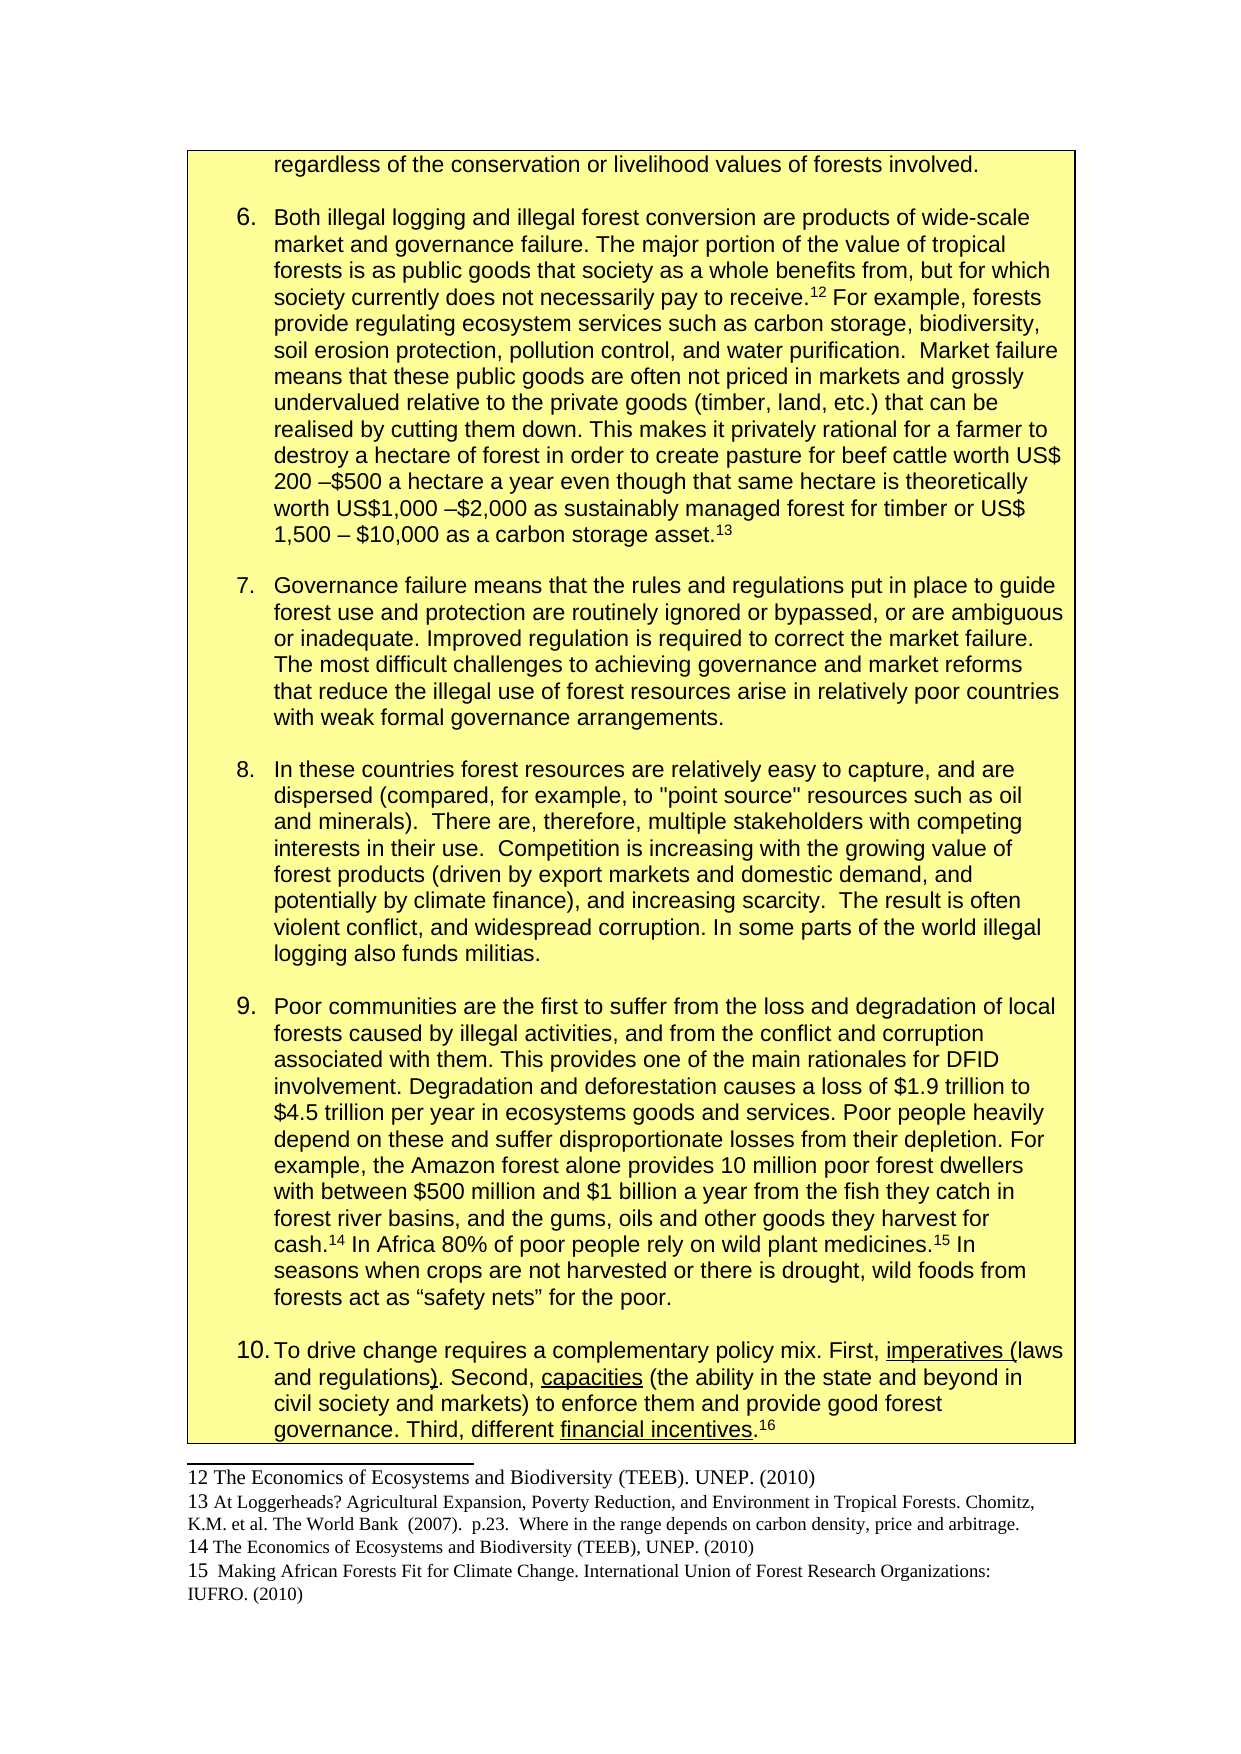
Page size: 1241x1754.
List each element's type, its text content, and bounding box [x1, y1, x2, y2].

table_header A. Context and need for DFID intervention Context Over a billion poor people depend on forests for their livelihoods – wood, fuel, fodder and food. One third of the world’s largest cities rely on water flows regulated by forests for their drinking supply. The world’s trees store about 289 gigatonnes of carbon and remove greenhouse gases from the atmosphere. Forests also contain more than half of land-based plant and animal species. But 13 million hectares of forest (equivalent to the size of England) are lost a year. This deprives people of their livelihoods, erodes biodiversity and contributes to global warming and climate change. Deforestation contributes about 17% of human-induced greenhouse gases emitted globally, greater than the amount emitted by the transport sector. In many developing countries it contributes to between 60% and 70% of national emissions. A substantial proportion of this deforestation is due to illegal clearance and illegal logging. Illegal logging results worldwide in $15 billion of revenue loss every year. More than 100 million cubic metres of timber is illegally logged each year, most of it in tropical developing countries, and around 5 million hectares of forest is degraded as a consequence. That is equivalent to about ten times the annual timber harvest of the UK. In 2008 five major consumer countries, including the UK, imported illegally sourced wood products worth US $8.4 billion. Illegal logging is often the first and critical step towards forest clearance for agriculture and plantations (and in some cases mining). International trade in agricultural commodities is growing very rapidly with demand in food expected to rise by 70% by 2050. Demand for bio-fuels is projected to double in the next 10 years. Global consumption of soybeans for human food and animal feed has increased by 60% since 2000/01, and that of palm oil by 85%. Much of forest clearance to meet these demands is legal and contributes to economic development. However, a substantial proportion, at least a third, contravenes national regulations and laws. Illegal forest clearance occurs regardless of the conservation or livelihood values of forests involved. Both illegal logging and illegal forest conversion are products of wide-scale market and governance failure. The major portion of the value of tropical forests is as public goods that society as a whole benefits from, but for which society currently does not necessarily pay to receive. For example, forests provide regulating ecosystem services such as carbon storage, biodiversity, soil erosion protection, pollution control, and water purification. Market failure means that these public goods are often not priced in markets and grossly undervalued relative to the private goods (timber, land, etc.) that can be realised by cutting them down. This makes it privately rational for a farmer to destroy a hectare of forest in order to create pasture for beef cattle worth US$ 200 –$500 a hectare a year even though that same hectare is theoretically worth US$1,000 –$2,000 as sustainably managed forest for timber or US$ 1,500 – $10,000 as a carbon storage asset. Governance failure means that the rules and regulations put in place to guide forest use and protection are routinely ignored or bypassed, or are ambiguous or inadequate. Improved regulation is required to correct the market failure. The most difficult challenges to achieving governance and market reforms that reduce the illegal use of forest resources arise in relatively poor countries with weak formal governance arrangements. In these countries forest resources are relatively easy to capture, and are dispersed (compared, for example, to "point source" resources such as oil and minerals). There are, therefore, multiple stakeholders with competing interests in their use. Competition is increasing with the growing value of forest products (driven by export markets and domestic demand, and potentially by climate finance), and increasing scarcity. The result is often violent conflict, and widespread corruption. In some parts of the world illegal logging also funds militias. Poor communities are the first to suffer from the loss and degradation of local forests caused by illegal activities, and from the conflict and corruption associated with them. This provides one of the main rationales for DFID involvement. Degradation and deforestation causes a loss of $1.9 trillion to $4.5 trillion per year in ecosystems goods and services. Poor people heavily depend on these and suffer disproportionate losses from their depletion. For example, the Amazon forest alone provides 10 million poor forest dwellers with between $500 million and $1 billion a year from the fish they catch in forest river basins, and the gums, oils and other goods they harvest for cash. In Africa 80% of poor people rely on wild plant medicines. In seasons when crops are not harvested or there is drought, wild foods from forests act as “safety nets” for the poor. To drive change requires a complementary policy mix. First, imperatives (laws and regulations). Second, capacities (the ability in the state and beyond in civil society and markets) to enforce them and provide good forest governance. Third, different financial incentives. This programme will not directly provide financial incentives – it will not make direct payments for reductions in emissions from deforestation or for reductions in illegal logging. It will not directly implement or apply international forest carbon accounting systems and forest carbon monitoring technologies that will be needed for sustained REDD+ finance to flow. UK will support other programmes in these areas, and will aim for coherence between the two. This programme will focus on changing “imperatives” and building “capacities” for improving forest legality and the forest governance measures or “safeguards” that change key market incentives and help ensure the integrity of schemes for delivering REDD+ finance. The programme will do this by addressing three problems. First, market failure that encourages illegal logging and illegal forest clearance for agricultural commodity production. This requires action by producers and consumers of illegal timber and other commodities. Second, government failure, specifically the weak regulation of logging, forest clearance, and the trade in illegally sourced forest commodities. The bulk of the programme is directed at improving public and private business standards and the enforcement of these in producer and consumer countries. Improvements in forest governance in producer countries will lead to reduced illegal logging and illegal clearance. Third, the programme will address the inequitable distribution of resources that results from illegal logging and illegal clearance, mainly indirectly by favouring the delivery of public goods as mentioned above; but also directly, by tackling the associated corruption and “rent-seeking” that disproportionately affects the poor, and constrains the effective and efficient collection and distribution of forest revenues. Maintenance of the ecosystem services, clarification and improvement in the rights and tenure, and improvements in the distribution of forest revenues, will benefit large numbers of poor people living and around forests, and who depend on them for a significant proportion of their livelihood. It will build on the good progress in improving forest governance in recent years made through DFID’s successful Forest Governance and Trade Programme (£25 million from 2006 to 2011). This has supported action on two fronts: action in producer countries where timber is illegally logged; and action to change the behaviour of consumer countries to eliminate the market for illegal timber. Evidence for the efficacy of acting on both demand and supply of illegally logged timber – an approach championed by UK over the past 10 years – is contained in a major independent and rigorous assessment of impact by Chatham House, which has been internationally acclaimed. UK strategic priorities This programme contributes to UK strategic priorities. Coalition statements and departmental business plans highlight UK’s continued commitment to tackling illegal logging, deforestation and related trade in coordination with the EU. British business and NGOs are engaged in this endeavour. Prominent international champions, including the Prince of Wales, are supportive of efforts to tackle illegal logging and reduce deforestation. It will help deliver UK government’s International Climate Finance (ICF) commitment, recognising that forest governance is an essential requirement to reduce deforestation and degradation (and the emissions they cause), as well as helping to build confidence for business investment. An independent review of options to deliver REDD+ (Reduced Emissions from Deforestation and forest Degradation plus carbon stock enhancement from afforestation, reforestation and forest management), commissioned by the UK government, also identifies forest governance in developing countries as one element in getting “ready” for REDD+. An increasing number of countries with, for example, support of the Forest Carbon Partnership Facility (FCPF) to which UK contributes, have prepared national “REDD+ Readiness Packages”. Many of these have identified weaknesses in forest governance as a constraint in achieving effective emissions reductions and for forest investment. In June 2010 at the G8 Summit, the UK committed to “prevent, curb and eradicate illicit activities”, including the “illicit trade in timber”, and highlighted the links between illegal logging and conflict. Three-quarters of forests are in areas of fragile states, or regions at high to medium risk of becoming failed states. The programme will contribute to governance of forests in fragile states. The programme also contributes to DFID’s Business Plan, which sets out a vision and priorities to 2015, and includes, under actions to combat climate change, a specific action to tackle illegal logging and deforestation. It also contributes to actions in DECC and Defra’s Business Plans. . In addition the programme will help meet Millennium Development Goal 7 by reducing the area deforested; has implications for food security and hunger (Millennium Development Goal 1). Key policies This programme will contribute to the EU FLEGT Action Plan - European Union Forest Law Enforcement, Governance and Trade. This is part of a broader global effort to tackle the problem, involving the private sector and civil society. All European Member States are subject to the FLEGT Regulation, whereby the EU enters into forest law enforcement governance trade treaty agreements or FLEGT voluntary partnership agreements (VPAs). Treaties place binding obligations on all parties to improve forest governance and verify legality of forest allocation and fiscal regimes, as well as the commerce of forest products. Actions are negotiated, agreed and taken by the developing producer country and the EU; with some support to key actions by developing countries financed by the EU. The FLEGT VPA process is finely designed, involving 5 stages: (1) Initiation; (2) Negotiation; (3) Ratification; (4) Systems development or transitional implementation; and (5) Implementation. The UK Forest Governance and Trade programme has helped design and test the VPA process in Ghana, Cameroon, Liberia and Indonesia. (See section A in the Management Case for details of activities at different stages of the FLEGT treaty process.) The combined actions so far by five producer countries, two timber processing countries, and five consumer countries, directly and indirectly as a result of the EU FLEGT action plan, have influenced the broader trade regime and reduced the trafficking in illegally harvested timber products by 22% since 2002. There is some, but limited, evidence of graft and illegality linked to timber and pulp and paper produced from plantations established by clearing natural forest. Over the past decade 5.5 million hectares of timber plantations have been established worldwide, mainly on agricultural land (afforestation) and mostly in Asia, with three-quarters of this area planted to native tree species. The EU Timber Regulation will apply from March 2013, with similar consumer country regulation in USA, and being explored by China, Japan and Australia. This makes the first sale of timber in UK and Europe that has been illegally logged elsewhere, an offence. It covers pulp and paper amongst timber and wood products. By requiring under the FLEGT and EU Timber Regulations that timber imports are from legal sources, the UK creates economic incentives to improve forest governance. As a consequence the number of developing countries (producer and processor) formally communicating with the European Commission to express “interest” in working with the FLEGT Action Plan has increased from 8 to almost 30 developing countries. The Commission anticipates that support by the EU will need to expand to €1.5 billion over the next 10 years. The FLEGT Action Plan also provides some of the essential requirements for REDD+. First, it will reduce emissions “leakage” by helping ensure that activities taken by one country to tackle illegal logging and the drivers of deforestation do not lead to “displacement” of illegal logging, poor practice and related trade to other countries. Second, by providing broad-based support to a range of countries on market compliance it will ensure no unfair trade advantage to any single country. Actions that countries take under FLEGT will also contribute to REDD+, as these: can provide assurance of legal compliance in their forest sectors and the drivers of forest loss (many of which are based on illegal activities); transparently disclose information including of their forest-related finance, revenues and benefit sharing mechanisms; build effective national and sub-national multi-stakeholder institutions and processes; establish independent third-party monitoring, reporting and verification (MRV) of legal compliance and forest governance, including of the clarity and security of the rights and tenure of forest dependent people; harmonise points of delivery and decision-making in country. DFID intervention The success and significance of DFID’s contribution so far is widely recognised and solidly based on evidence. Its strengths have been its ability to draw on in-house expertise and external networks in the forest sector; to work effectively across UK government; to address the nexus between trade, consumer and development issues; to operate effectively at global, EU and country level; and to respond quickly and flexibly to a rapidly evolving situation. The proposed new programme outlined here – the Forest Governance, Markets and Climate programme (FGMC) – builds on these strengths. Without continued and expanded DFID support there is a significant risk that the benefits achieved to date, especially through supply side measures to improve forest governance under FLEGT initiatives, will not be sustained; that the growing demand for Voluntary Partnership Agreements will not be effectively met; and that the potential benefits for poor people dependent on forests will not be secured. The programme will finance private sector specialist expertise and non-government organisations to work with governments in a range of areas: development and roll-out of FLEGT legality assurance systems; timber and agri-business standards and compliance systems; forest fiscal policy (fee, tax, tariff and revenue regimes) and revenue transparency; traceability and chain-of-custody systems; concession allocation and auction; decentralised benefit sharing; independent observation, monitoring and audit; special envoy capacity on treaty issues; specialist legislation; forest land and revenue allocation and distribution; alternative rural and forest livelihoods; company-community contracts related to forestry; community forest tenure and market access forest products and forest-risk commodities; local civil society capacity building in the above areas of expertise, including of local indigenous and forest communities. Links to REDD+ under the UNFCCC REDD+ stands for Reduced Emissions from Deforestation and Degradation - with deforestation referring to forest clearance, degradation to heavy logging, and the “plus” referring to increased carbon stocks from forest management, afforestation and reforestation. During the 2007 Conference of Parties of the United Framework Convention on Climate Change (UNFCCC) in Bali, forests and deforestation became part of the international climate change negotiations for the first time. Financial incentives are starting to flow to help developing countries reduce emissions from deforestation and degradation (‘REDD’). In May 2010 a pluri-country partnership involving more than 60 countries emerged to focus on actions taken to deliver REDD+ and their financing. The UK is investing in the Forest Carbon Partnership Facility (FCPF) and Forest Investment Programme (FIP) both administered by the World Bank as part of this effort. The extent to which the private carbon market will grow, and include “forest carbon” is still unclear. These initiatives are unlikely to be effective without sound forest governance that is currently lacking in some REDD+ partnership countries. Since there is uncertainty about how the mechanisms for financing REDD+ will develop, this programme will not be prescriptive in the way it works. However, it will help deliver REDD+ in three ways: by feeding lessons on forest law enforcement governance and trade, particularly on relevant actions agreed under specific FLEGT country voluntary partnership agreements (VPAs), to those who represent UK on the participant committees of REDD+ instruments through the programme’s cross-government Oversight Committee. by promoting dialogue on rights, forest resources and emissions reductions. by reducing rampant illegal logging and forest clearance in developing countries, it will help them build the foundations for delivery of credible REDD+. [188, 151, 1074, 1443]
